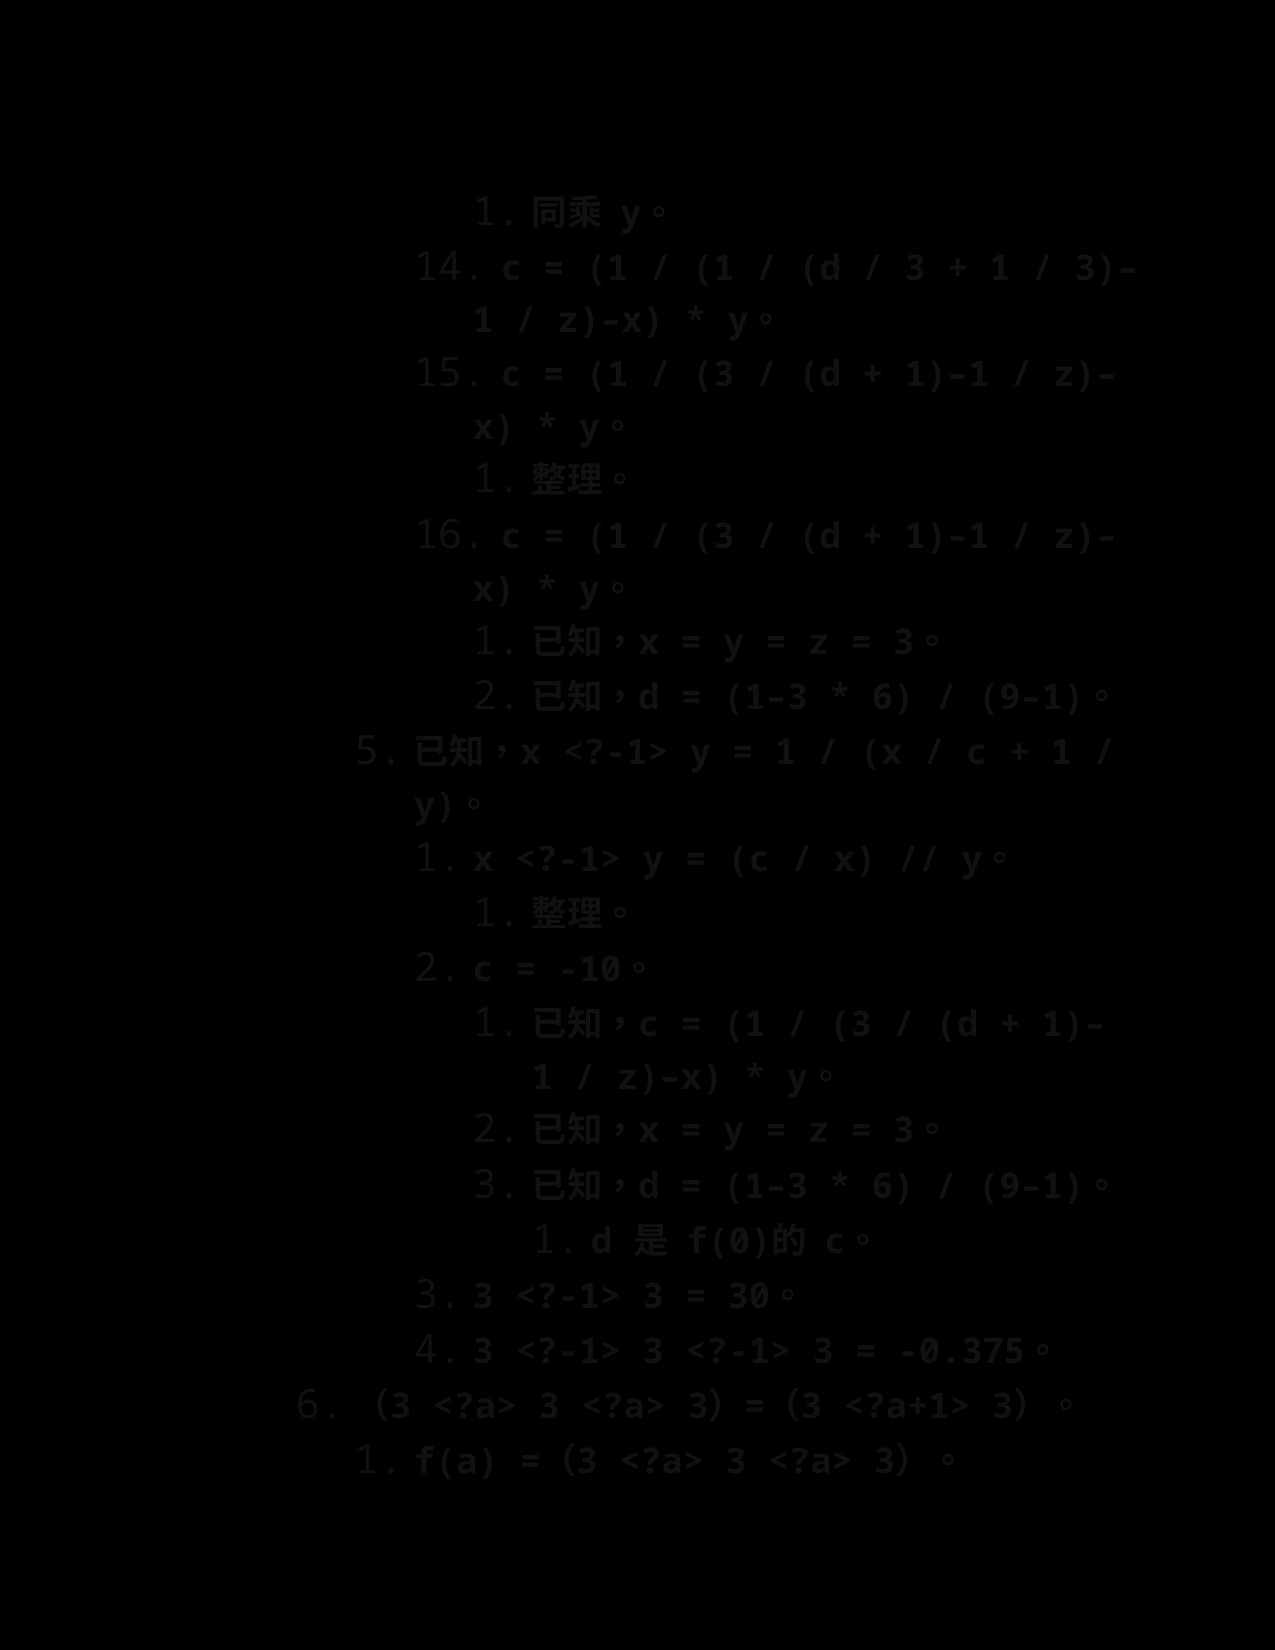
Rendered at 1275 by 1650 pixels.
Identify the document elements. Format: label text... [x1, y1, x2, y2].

list 已知，x = y = z = 3。 [472, 1100, 1157, 1155]
list 整理。 [472, 450, 1157, 505]
list d 是 f(0)的 c。 [532, 1210, 1157, 1265]
list 已知，c = (1 / (3 / (d + 1)–1 / z)–x) * y。 [472, 993, 1157, 1100]
list 3 <?-1> 3 <?-1> 3 = -0.375。 [413, 1320, 1157, 1375]
list 已知，d = (1–3 * 6) / (9–1)。 [472, 666, 1157, 721]
list f(a) =（3 <?a> 3 <?a> 3）。 [354, 1430, 1157, 1485]
list （3 <?a> 3 <?a> 3）=（3 <?a+1> 3）。 [295, 1375, 1157, 1430]
list 3 <?-1> 3 = 30。 [413, 1265, 1157, 1320]
list x <?-1> y = (c / x) // y。 [413, 828, 1157, 883]
list c = (1 / (1 / (d / 3 + 1 / 3)–1 / z)–x) * y。 [413, 237, 1157, 343]
list 同乘 y。 [472, 182, 1157, 237]
list 已知，d = (1–3 * 6) / (9–1)。 [472, 1155, 1157, 1210]
list 整理。 [472, 883, 1157, 938]
list c = -10。 [413, 938, 1157, 993]
list 已知，x <?-1> y = 1 / (x / c + 1 / y)。 [354, 721, 1157, 828]
list c = (1 / (3 / (d + 1)–1 / z)–x) * y。 [413, 505, 1157, 611]
list 已知，x = y = z = 3。 [472, 611, 1157, 666]
list c = (1 / (3 / (d + 1)–1 / z)–x) * y。 [413, 343, 1157, 450]
